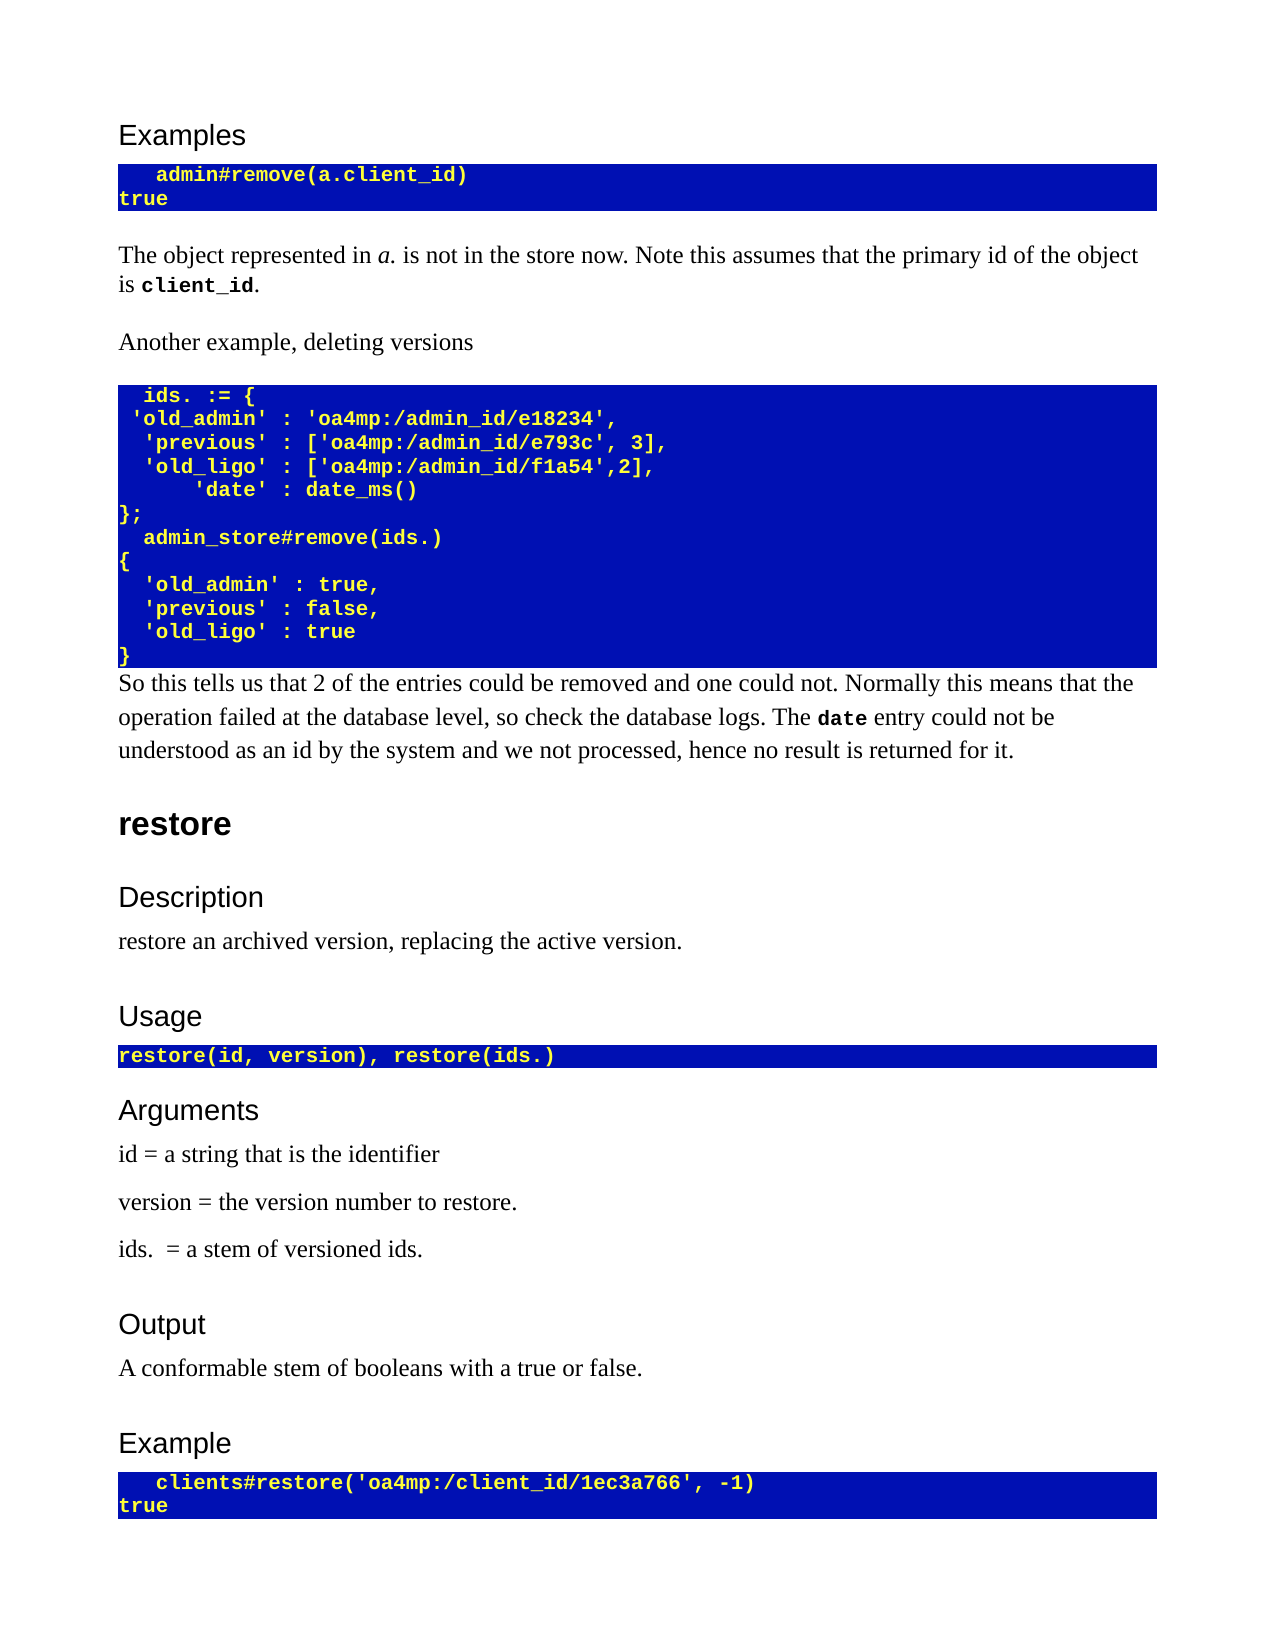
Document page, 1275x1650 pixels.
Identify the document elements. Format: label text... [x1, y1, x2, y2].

text ids. = a stem of versioned ids. [118, 1234, 1157, 1263]
text 'old_admin' : 'oa4mp:/admin_id/e18234', [118, 408, 1157, 432]
text { [118, 550, 1157, 574]
text So this tells us that 2 of the entries could be removed and one could not. Normally this means that the operation failed at the database level, so check the database logs. The date entry could not be understood as an id by the system and we not processed, hence no result is returned for it. [118, 668, 1157, 764]
subtitle restore [118, 804, 1157, 842]
text true [118, 188, 1157, 211]
text 'previous' : ['oa4mp:/admin_id/e793c', 3], [118, 432, 1157, 456]
text restore an archived version, replacing the active version. [118, 926, 1157, 955]
subtitle Description [118, 880, 1157, 913]
text 'old_ligo' : true [118, 621, 1157, 645]
subtitle Arguments [118, 1093, 1157, 1127]
text version = the version number to restore. [118, 1187, 1157, 1216]
text ids. := { [118, 385, 1157, 408]
text The object represented in a. is not in the store now. Note this assumes that the primary id of the object is client_id. [118, 240, 1157, 298]
text restore(id, version), restore(ids.) [118, 1045, 1157, 1068]
subtitle Example [118, 1426, 1157, 1459]
text 'date' : date_ms() [118, 479, 1157, 503]
text A conformable stem of booleans with a true or false. [118, 1353, 1157, 1382]
text }; [118, 503, 1157, 527]
text 'previous' : false, [118, 598, 1157, 621]
text 'old_admin' : true, [118, 574, 1157, 598]
text admin#remove(a.client_id) [118, 164, 1157, 188]
text id = a string that is the identifier [118, 1139, 1157, 1168]
subtitle Usage [118, 999, 1157, 1032]
text Another example, deleting versions [118, 327, 1157, 356]
text admin_store#remove(ids.) [118, 527, 1157, 550]
text } [118, 645, 1157, 668]
text clients#restore('oa4mp:/client_id/1ec3a766', -1) true [118, 1472, 1157, 1519]
subtitle Output [118, 1307, 1157, 1341]
subtitle Examples [118, 118, 1157, 152]
text 'old_ligo' : ['oa4mp:/admin_id/f1a54',2], [118, 456, 1157, 479]
